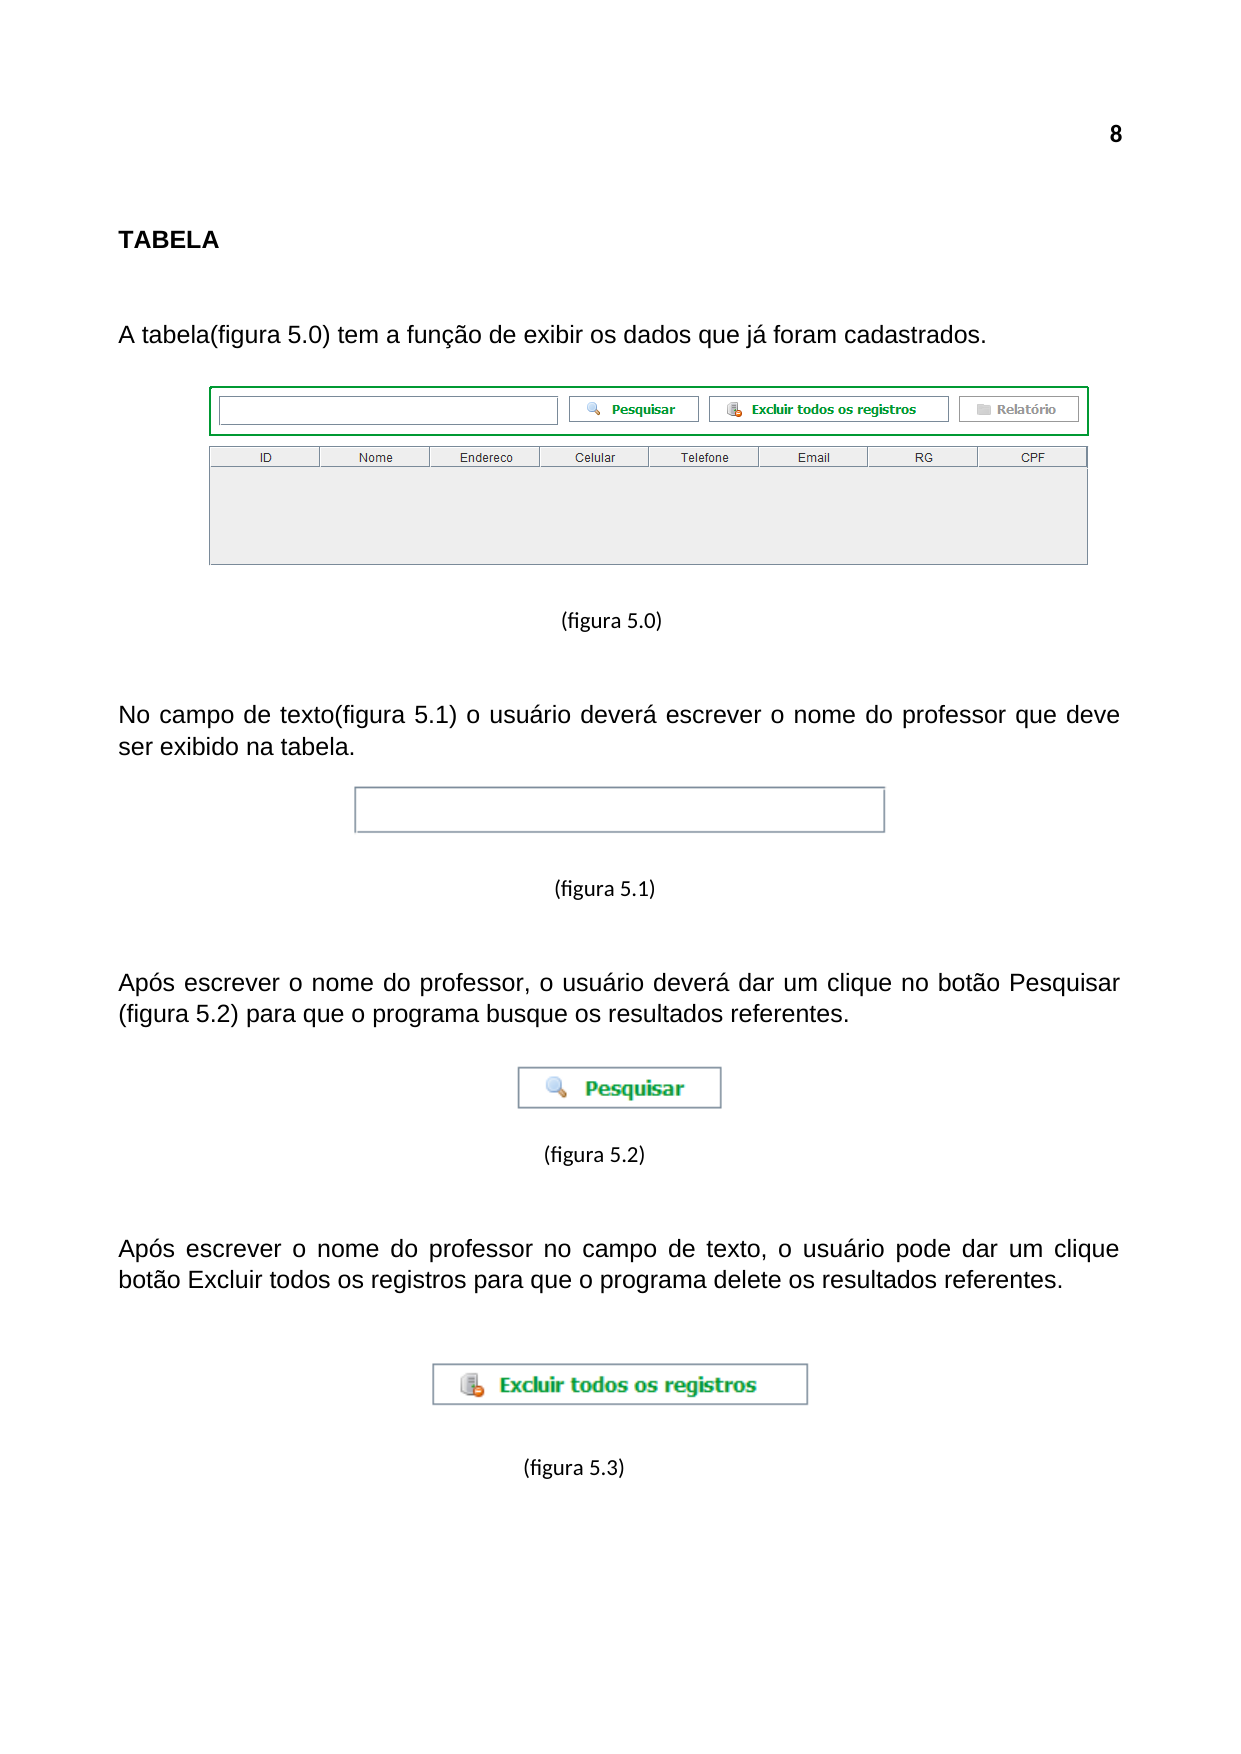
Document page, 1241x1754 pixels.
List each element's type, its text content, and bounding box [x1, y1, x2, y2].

picture [350, 779, 890, 841]
text (figura 5.2) [118, 1140, 1122, 1168]
text (figura 5.3) [118, 1453, 1122, 1481]
text Após escrever o nome do professor no campo de texto, o usuário pode dar um clique botão Excluir todos os registros para que o programa delete os resultados referentes. [118, 1234, 1122, 1293]
text (figura 5.1) [118, 874, 1122, 902]
picture [515, 1065, 725, 1112]
text (figura 5.0) [118, 607, 1122, 635]
picture [204, 380, 1092, 571]
text Após escrever o nome do professor, o usuário deverá dar um clique no botão Pesquisar (figura 5.2) para que o programa busque os resultados referentes. [118, 967, 1122, 1027]
text A tabela(figura 5.0) tem a função de exibir os dados que já foram cadastrados. [118, 320, 1122, 349]
picture [428, 1359, 813, 1410]
text TABELA [118, 225, 1122, 254]
text No campo de texto(figura 5.1) o usuário deverá escrever o nome do professor que deve ser exibido na tabela. [118, 700, 1122, 760]
